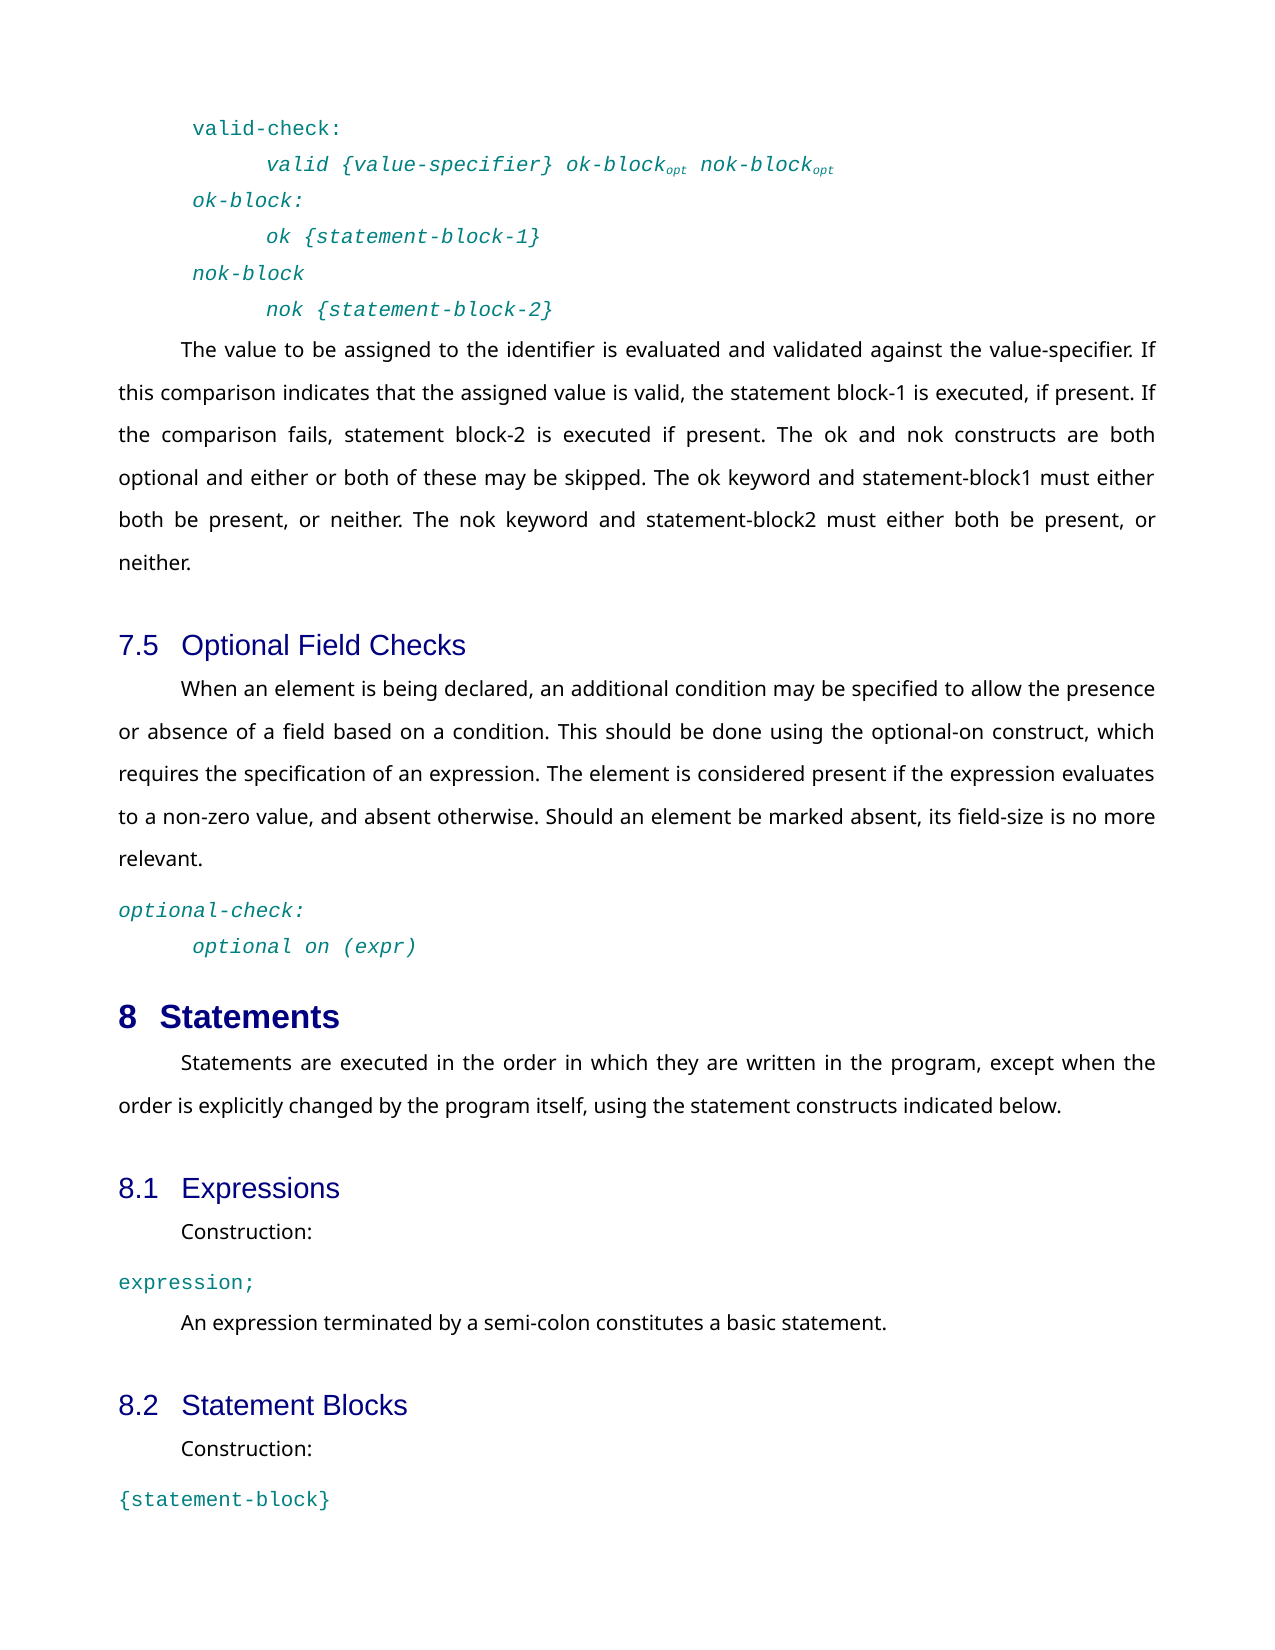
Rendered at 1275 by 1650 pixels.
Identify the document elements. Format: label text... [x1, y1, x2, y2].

text Statements are executed in the order in which they are written in the program, except when the order is explicitly changed by the program itself, using the statement constructs indicated below. [118, 1048, 1157, 1119]
text valid-check: [118, 118, 1157, 142]
text {statement-block} [118, 1489, 1157, 1513]
text Construction: [118, 1434, 1157, 1463]
subtitle Statements [118, 997, 1157, 1036]
text nok-block [118, 263, 1157, 286]
text An expression terminated by a semi-colon constitutes a basic statement. [118, 1308, 1157, 1337]
text nok {statement-block-2} [118, 299, 1157, 322]
text ok-block: [118, 190, 1157, 214]
text When an element is being declared, an additional condition may be specified to allow the presence or absence of a field based on a condition. This should be done using the optional-on construct, which requires the specification of an expression. The element is considered present if the expression evaluates to a non-zero value, and absent otherwise. Should an element be marked absent, its field-size is no more relevant. [118, 674, 1157, 873]
text The value to be assigned to the identifier is evaluated and validated against the value-specifier. If this comparison indicates that the assigned value is valid, the statement block-1 is executed, if present. If the comparison fails, statement block-2 is executed if present. The ok and nok constructs are both optional and either or both of these may be skipped. The ok keyword and statement-block1 must either both be present, or neither. The nok keyword and statement-block2 must either both be present, or neither. [118, 335, 1157, 576]
subtitle Expressions [118, 1171, 1157, 1204]
text valid {value-specifier} ok-blockopt nok-blockopt [118, 154, 1157, 178]
subtitle Statement Blocks [118, 1388, 1157, 1422]
text ok {statement-block-1} [118, 227, 1157, 250]
subtitle Optional Field Checks [118, 628, 1157, 662]
text Construction: [118, 1217, 1157, 1245]
text optional on (expr) [118, 936, 1157, 959]
text optional-check: [118, 900, 1157, 923]
text expression; [118, 1272, 1157, 1296]
